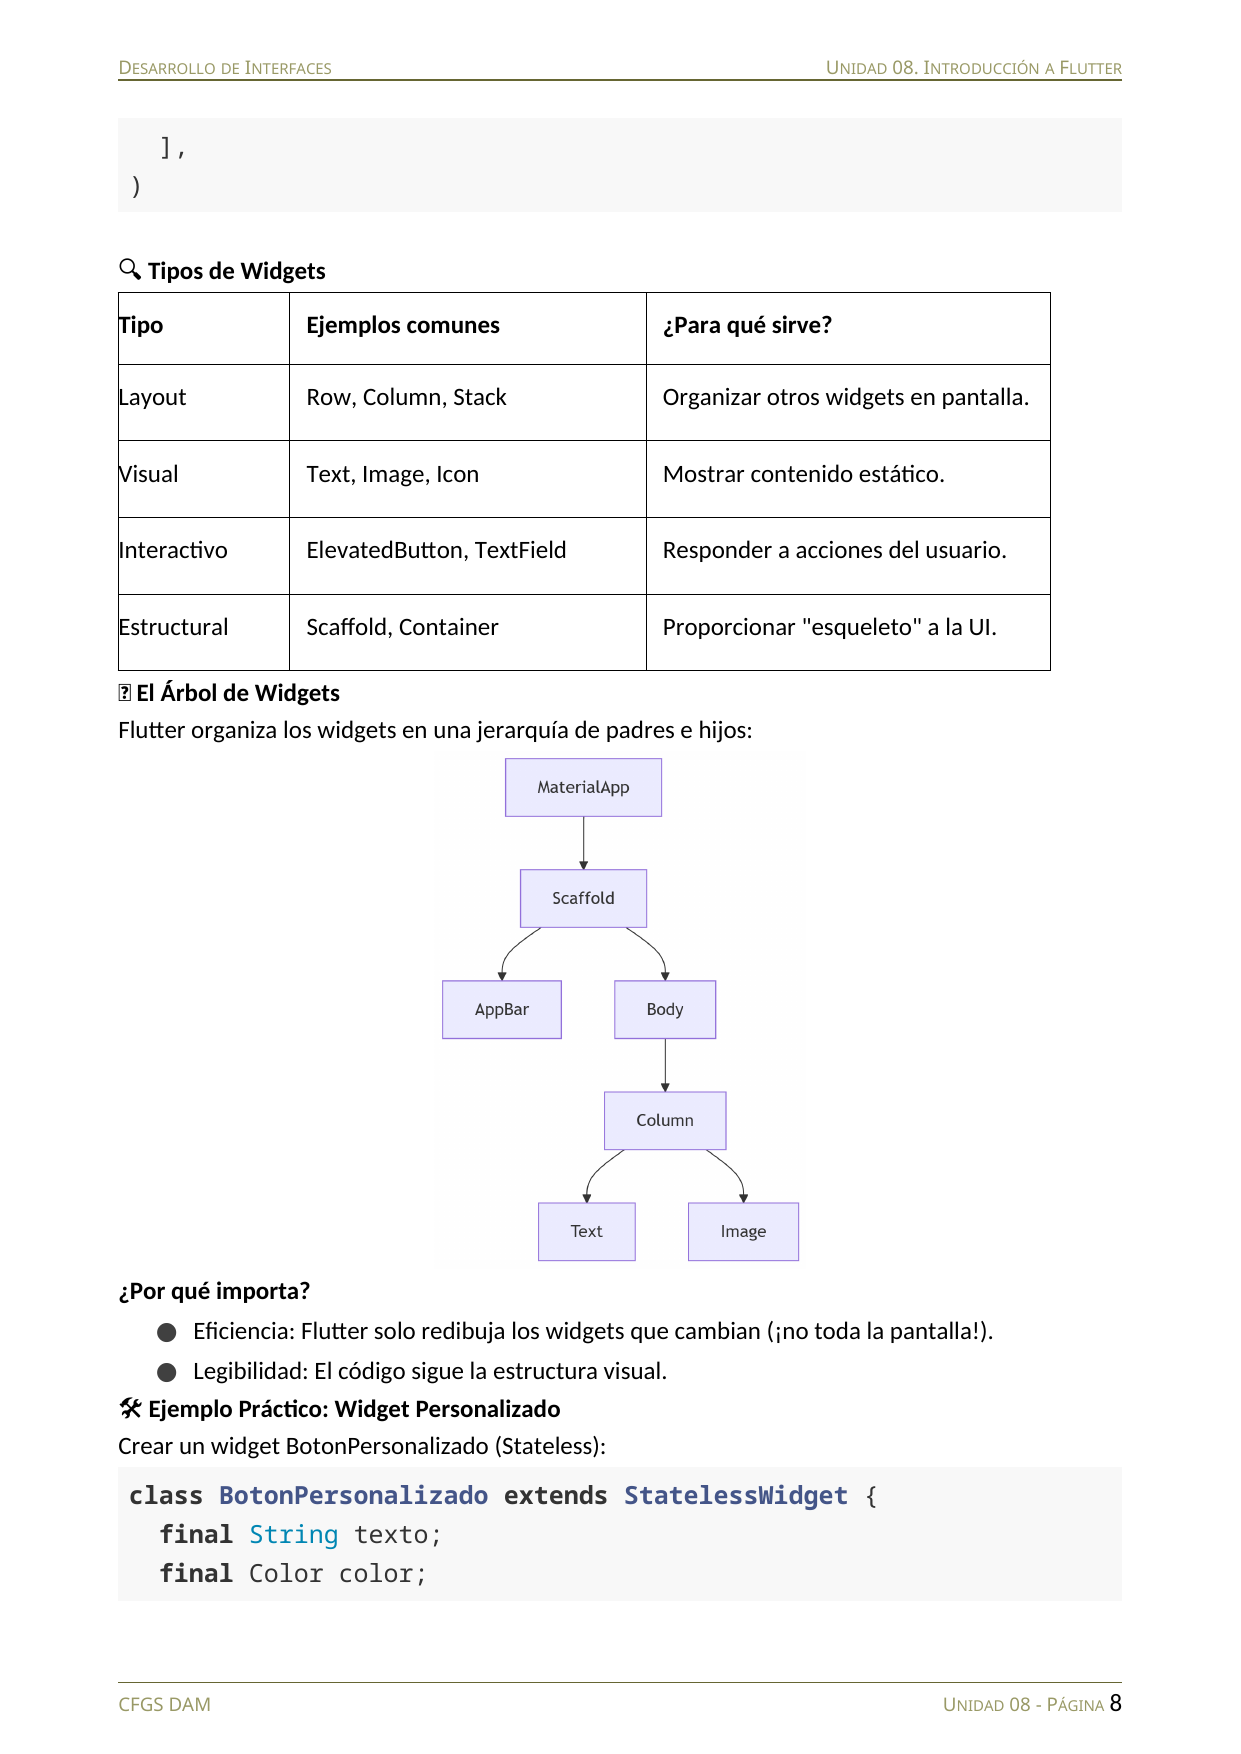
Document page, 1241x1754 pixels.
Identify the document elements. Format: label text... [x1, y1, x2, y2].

text 🛠️ Ejemplo Práctico: Widget Personalizado [118, 1393, 1122, 1424]
picture [434, 751, 807, 1269]
table_header Ejemplos comunes [290, 293, 646, 364]
text Flutter organiza los widgets en una jerarquía de padres e hijos: [118, 714, 1122, 744]
text 🌳 El Árbol de Widgets [118, 677, 1122, 708]
list Legibilidad: El código sigue la estructura visual. [156, 1353, 1122, 1387]
table_header ¿Para qué sirve? [647, 293, 1050, 364]
text 🔍 Tipos de Widgets [118, 255, 1122, 286]
table_cell Organizar otros widgets en pantalla. [647, 365, 1050, 440]
table_cell Layout [119, 365, 289, 440]
table_header ], ) [118, 118, 1122, 212]
table_cell ElevatedButton, TextField [290, 518, 646, 593]
text Crear un widget BotonPersonalizado (Stateless): [118, 1430, 1122, 1461]
table_cell Estructural [119, 595, 289, 670]
table_cell Visual [119, 441, 289, 517]
table_header class BotonPersonalizado extends StatelessWidget { final String texto; final Color color; [118, 1467, 1122, 1601]
table_cell Proporcionar "esqueleto" a la UI. [647, 595, 1050, 670]
table_cell Text, Image, Icon [290, 441, 646, 517]
table_cell Scaffold, Container [290, 595, 646, 670]
table_header Tipo [119, 293, 289, 364]
table_cell Responder a acciones del usuario. [647, 518, 1050, 593]
table_cell Row, Column, Stack [290, 365, 646, 440]
table_cell Interactivo [119, 518, 289, 593]
list Eficiencia: Flutter solo redibuja los widgets que cambian (¡no toda la pantalla!). [156, 1312, 1122, 1346]
table_cell Mostrar contenido estático. [647, 441, 1050, 517]
text ¿Por qué importa? [118, 1275, 1122, 1306]
